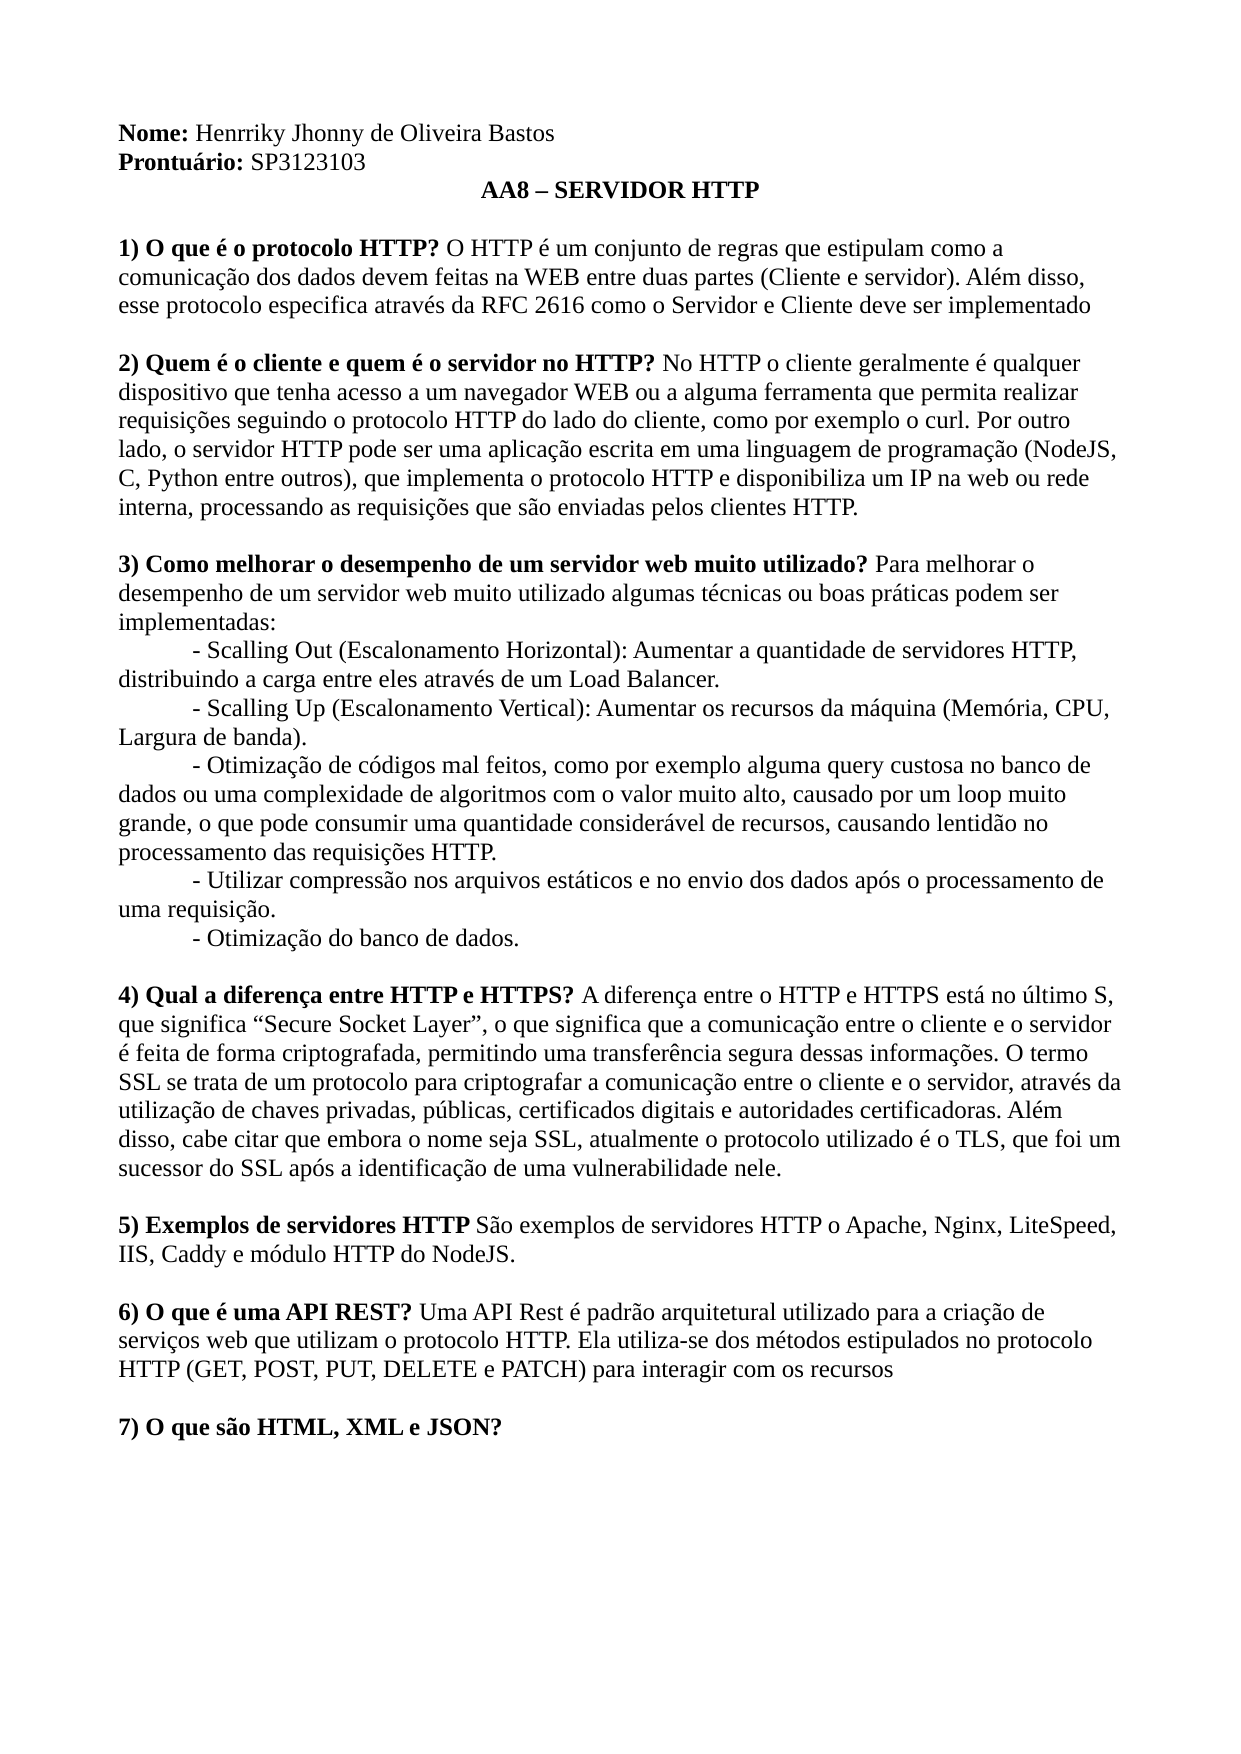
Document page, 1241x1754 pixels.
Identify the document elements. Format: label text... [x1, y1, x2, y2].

text 7) O que são HTML, XML e JSON? [118, 1412, 1122, 1441]
text - Otimização do banco de dados. [118, 923, 1122, 981]
text - Scalling Up (Escalonamento Vertical): Aumentar os recursos da máquina (Memória, CPU, Largura de banda). [118, 693, 1122, 751]
text 5) Exemplos de servidores HTTP São exemplos de servidores HTTP o Apache, Nginx, LiteSpeed, IIS, Caddy e módulo HTTP do NodeJS. [118, 1211, 1122, 1268]
text 6) O que é uma API REST? Uma API Rest é padrão arquitetural utilizado para a criação de serviços web que utilizam o protocolo HTTP. Ela utiliza-se dos métodos estipulados no protocolo HTTP (GET, POST, PUT, DELETE e PATCH) para interagir com os recursos [118, 1297, 1122, 1383]
text 1) O que é o protocolo HTTP? O HTTP é um conjunto de regras que estipulam como a comunicação dos dados devem feitas na WEB entre duas partes (Cliente e servidor). Além disso, esse protocolo especifica através da RFC 2616 como o Servidor e Cliente deve ser implementado [118, 233, 1122, 319]
text - Scalling Out (Escalonamento Horizontal): Aumentar a quantidade de servidores HTTP, distribuindo a carga entre eles através de um Load Balancer. [118, 636, 1122, 693]
text 3) Como melhorar o desempenho de um servidor web muito utilizado? Para melhorar o desempenho de um servidor web muito utilizado algumas técnicas ou boas práticas podem ser implementadas: [118, 549, 1122, 636]
text 2) Quem é o cliente e quem é o servidor no HTTP? No HTTP o cliente geralmente é qualquer dispositivo que tenha acesso a um navegador WEB ou a alguma ferramenta que permita realizar requisições seguindo o protocolo HTTP do lado do cliente, como por exemplo o curl. Por outro lado, o servidor HTTP pode ser uma aplicação escrita em uma linguagem de programação (NodeJS, C, Python entre outros), que implementa o protocolo HTTP e disponibiliza um IP na web ou rede interna, processando as requisições que são enviadas pelos clientes HTTP. [118, 348, 1122, 521]
text 4) Qual a diferença entre HTTP e HTTPS? A diferença entre o HTTP e HTTPS está no último S, que significa “Secure Socket Layer”, o que significa que a comunicação entre o cliente e o servidor é feita de forma criptografada, permitindo uma transferência segura dessas informações. O termo SSL se trata de um protocolo para criptografar a comunicação entre o cliente e o servidor, através da utilização de chaves privadas, públicas, certificados digitais e autoridades certificadoras. Além disso, cabe citar que embora o nome seja SSL, atualmente o protocolo utilizado é o TLS, que foi um sucessor do SSL após a identificação de uma vulnerabilidade nele. [118, 981, 1122, 1182]
text Nome: Henrriky Jhonny de Oliveira Bastos [118, 118, 1122, 147]
text Prontuário: SP3123103 [118, 147, 1122, 176]
text - Utilizar compressão nos arquivos estáticos e no envio dos dados após o processamento de uma requisição. [118, 866, 1122, 923]
text - Otimização de códigos mal feitos, como por exemplo alguma query custosa no banco de dados ou uma complexidade de algoritmos com o valor muito alto, causado por um loop muito grande, o que pode consumir uma quantidade considerável de recursos, causando lentidão no processamento das requisições HTTP. [118, 751, 1122, 866]
text AA8 – SERVIDOR HTTP [118, 176, 1122, 204]
